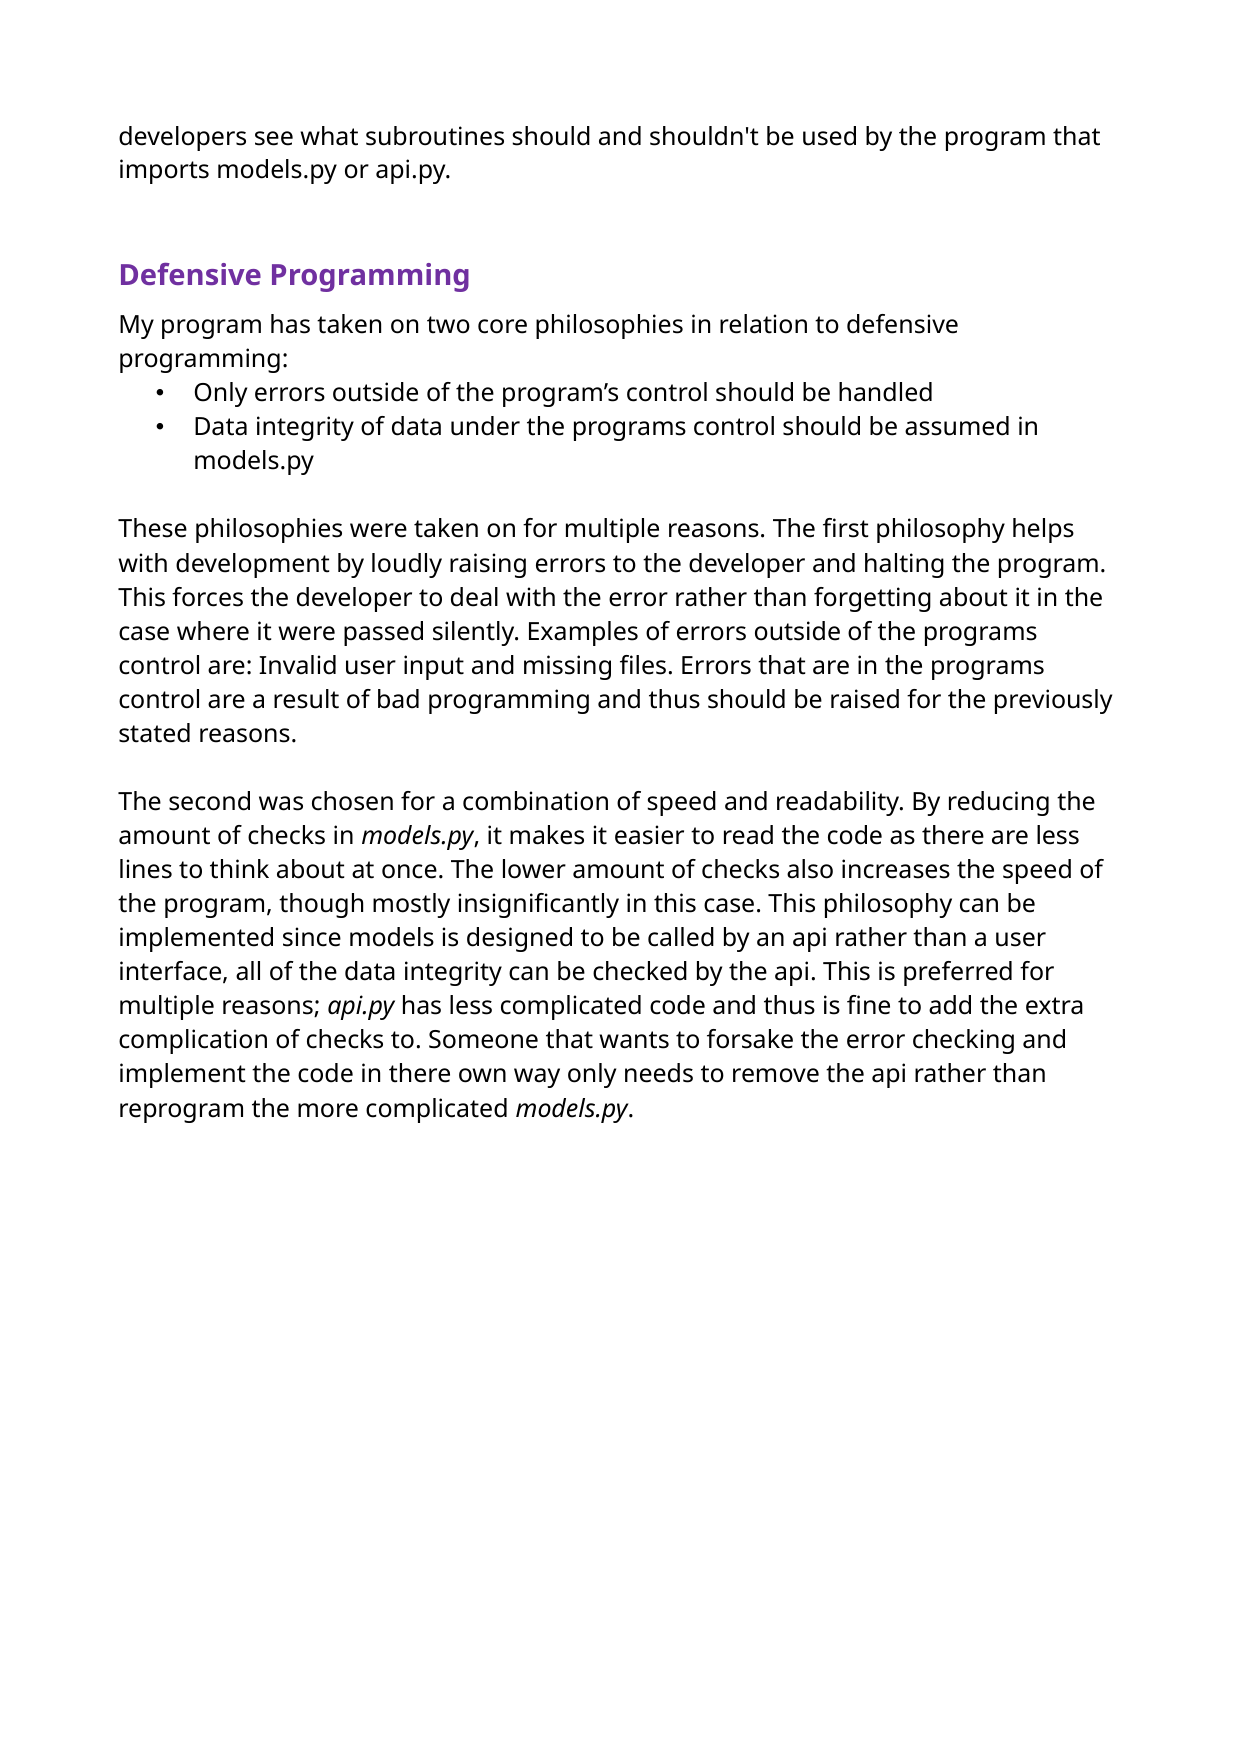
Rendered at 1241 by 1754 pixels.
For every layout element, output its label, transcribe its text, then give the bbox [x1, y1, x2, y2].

text My program has taken on two core philosophies in relation to defensive programming: [118, 307, 1122, 375]
text The second was chosen for a combination of speed and readability. By reducing the amount of checks in models.py, it makes it easier to read the code as there are less lines to think about at once. The lower amount of checks also increases the speed of the program, though mostly insignificantly in this case. This philosophy can be implemented since models is designed to be called by an api rather than a user interface, all of the data integrity can be checked by the api. This is preferred for multiple reasons; api.py has less complicated code and thus is fine to add the extra complication of checks to. Someone that wants to forsake the error checking and implement the code in there own way only needs to remove the api rather than reprogram the more complicated models.py. [118, 784, 1122, 1124]
list Data integrity of data under the programs control should be assumed in models.py [156, 409, 1122, 477]
text developers see what subroutines should and shouldn't be used by the program that imports models.py or api.py. [118, 118, 1122, 186]
list Only errors outside of the program’s control should be handled [156, 375, 1122, 409]
text These philosophies were taken on for multiple reasons. The first philosophy helps with development by loudly raising errors to the developer and halting the program. This forces the developer to deal with the error rather than forgetting about it in the case where it were passed silently. Examples of errors outside of the programs control are: Invalid user input and missing files. Errors that are in the programs control are a result of bad programming and thus should be raised for the previously stated reasons. [118, 511, 1122, 749]
subtitle Defensive Programming [118, 254, 1122, 294]
